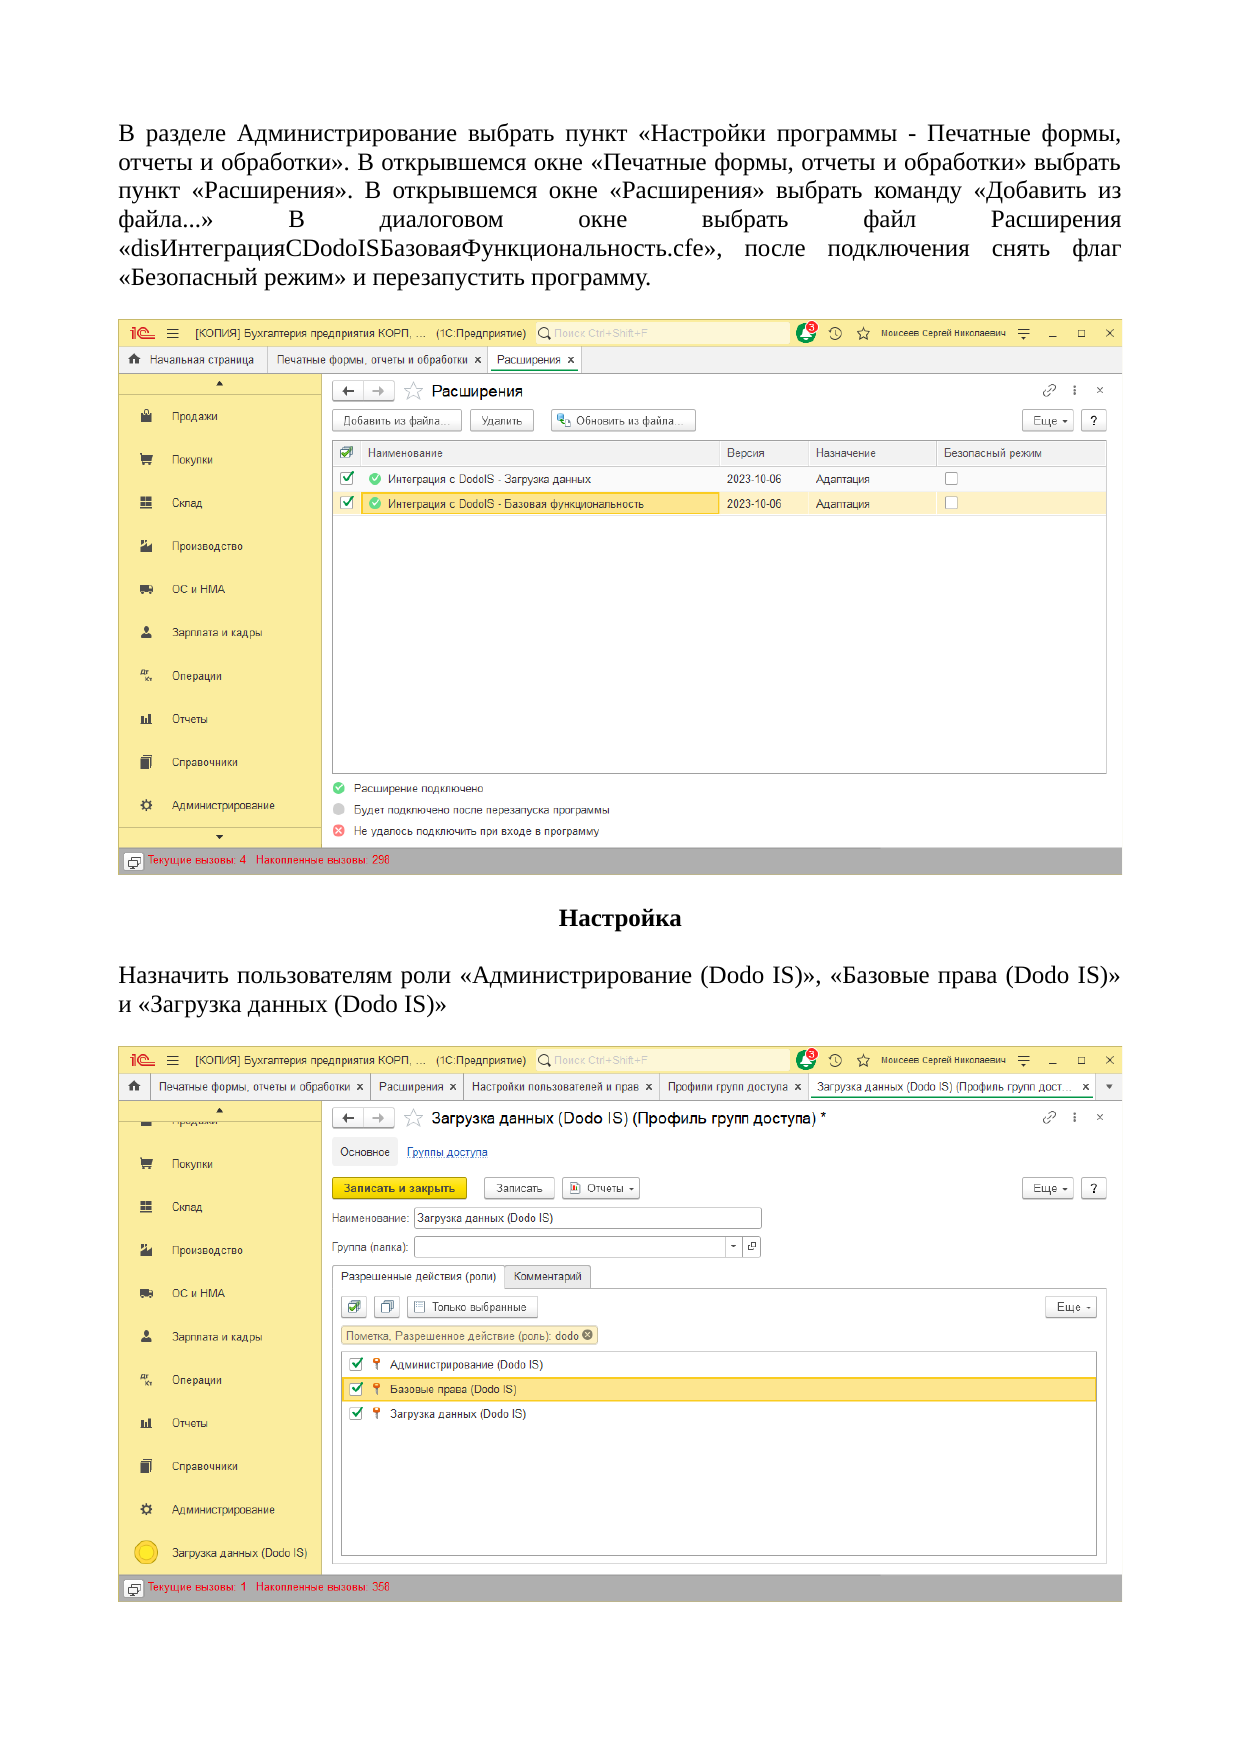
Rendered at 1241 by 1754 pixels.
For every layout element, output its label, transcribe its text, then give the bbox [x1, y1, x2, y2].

text В разделе Администрирование выбрать пункт «Настройки программы - Печатные формы, отчеты и обработки». В открывшемся окне «Печатные формы, отчеты и обработки» выбрать пункт «Расширения». В открывшемся окне «Расширения» выбрать команду «Добавить из файла...» В диалоговом окне выбрать файл Расширения «disИнтеграцияCDodoISБазоваяФункциональность.cfe», после подключения снять флаг «Безопасный режим» и перезапустить программу. [118, 118, 1122, 291]
text Назначить пользователям роли «Администрирование (Dodo IS)», «Базовые права (Dodo IS)» и «Загрузка данных (Dodo IS)» [118, 960, 1122, 1018]
picture [118, 1046, 1123, 1602]
picture [118, 319, 1123, 875]
text Настройка [118, 903, 1122, 932]
